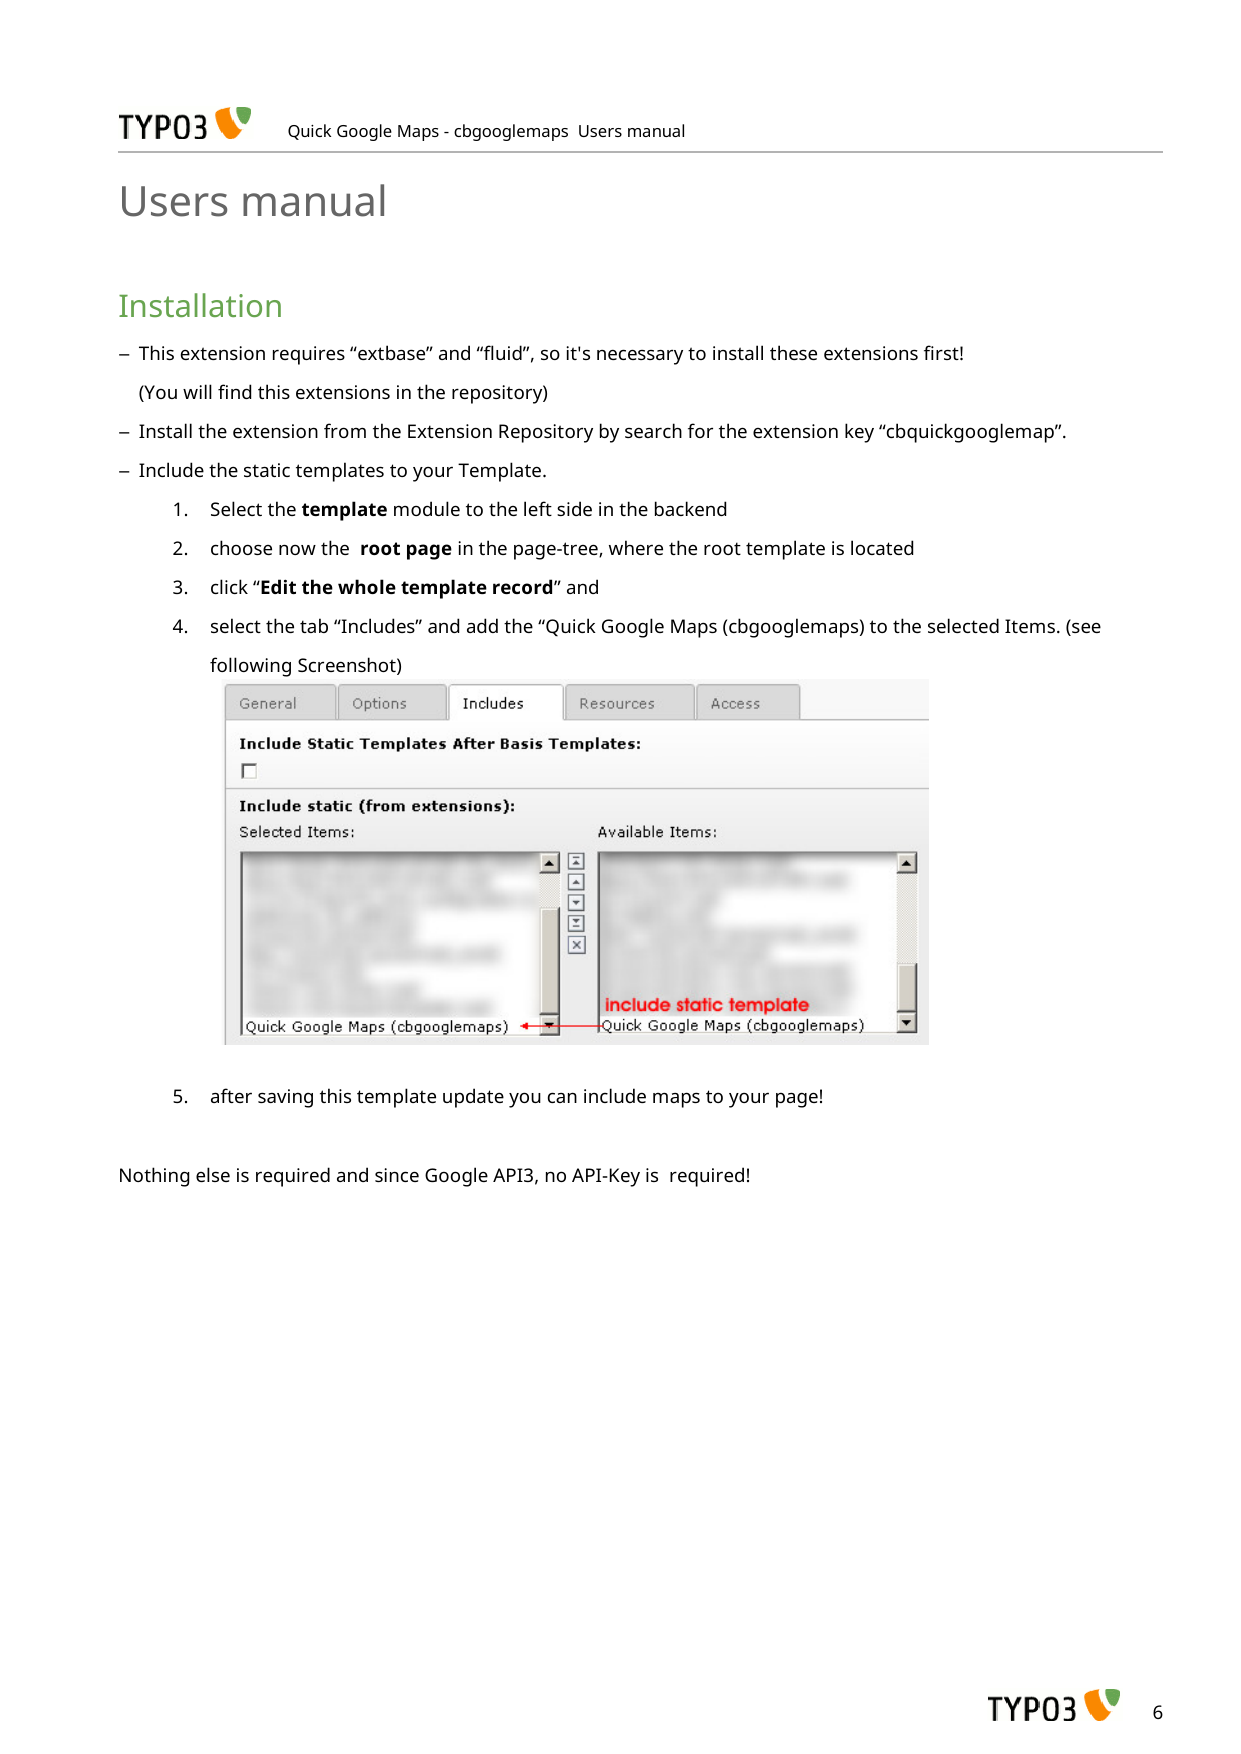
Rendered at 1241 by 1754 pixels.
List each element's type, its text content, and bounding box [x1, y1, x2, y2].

list Install the extension from the Extension Repository by search for the extension key “cbquickgooglemap”. [118, 418, 1163, 444]
list click “Edit the whole template record” and [172, 574, 1163, 600]
picture [987, 1688, 1123, 1721]
subtitle Installation [118, 284, 1163, 327]
picture [118, 106, 254, 139]
list Nothing else is required and since Google API3, no API-Key is required! [118, 1161, 1163, 1187]
picture [221, 679, 929, 1045]
list select the tab “Includes” and add the “Quick Google Maps (cbgooglemaps) to the selected Items. (see following Screenshot) [172, 613, 1163, 1070]
list Select the template module to the left side in the backend [172, 496, 1163, 522]
list after saving this template update you can include maps to your page! [172, 1083, 1163, 1109]
list choose now the root page in the page-tree, where the root template is located [172, 535, 1163, 561]
subtitle Users manual [118, 172, 1163, 228]
list Include the static templates to your Template. [118, 457, 1163, 483]
list This extension requires “extbase” and “fluid”, so it's necessary to install these extensions first! (You will find this extensions in the repository) [118, 339, 1163, 405]
